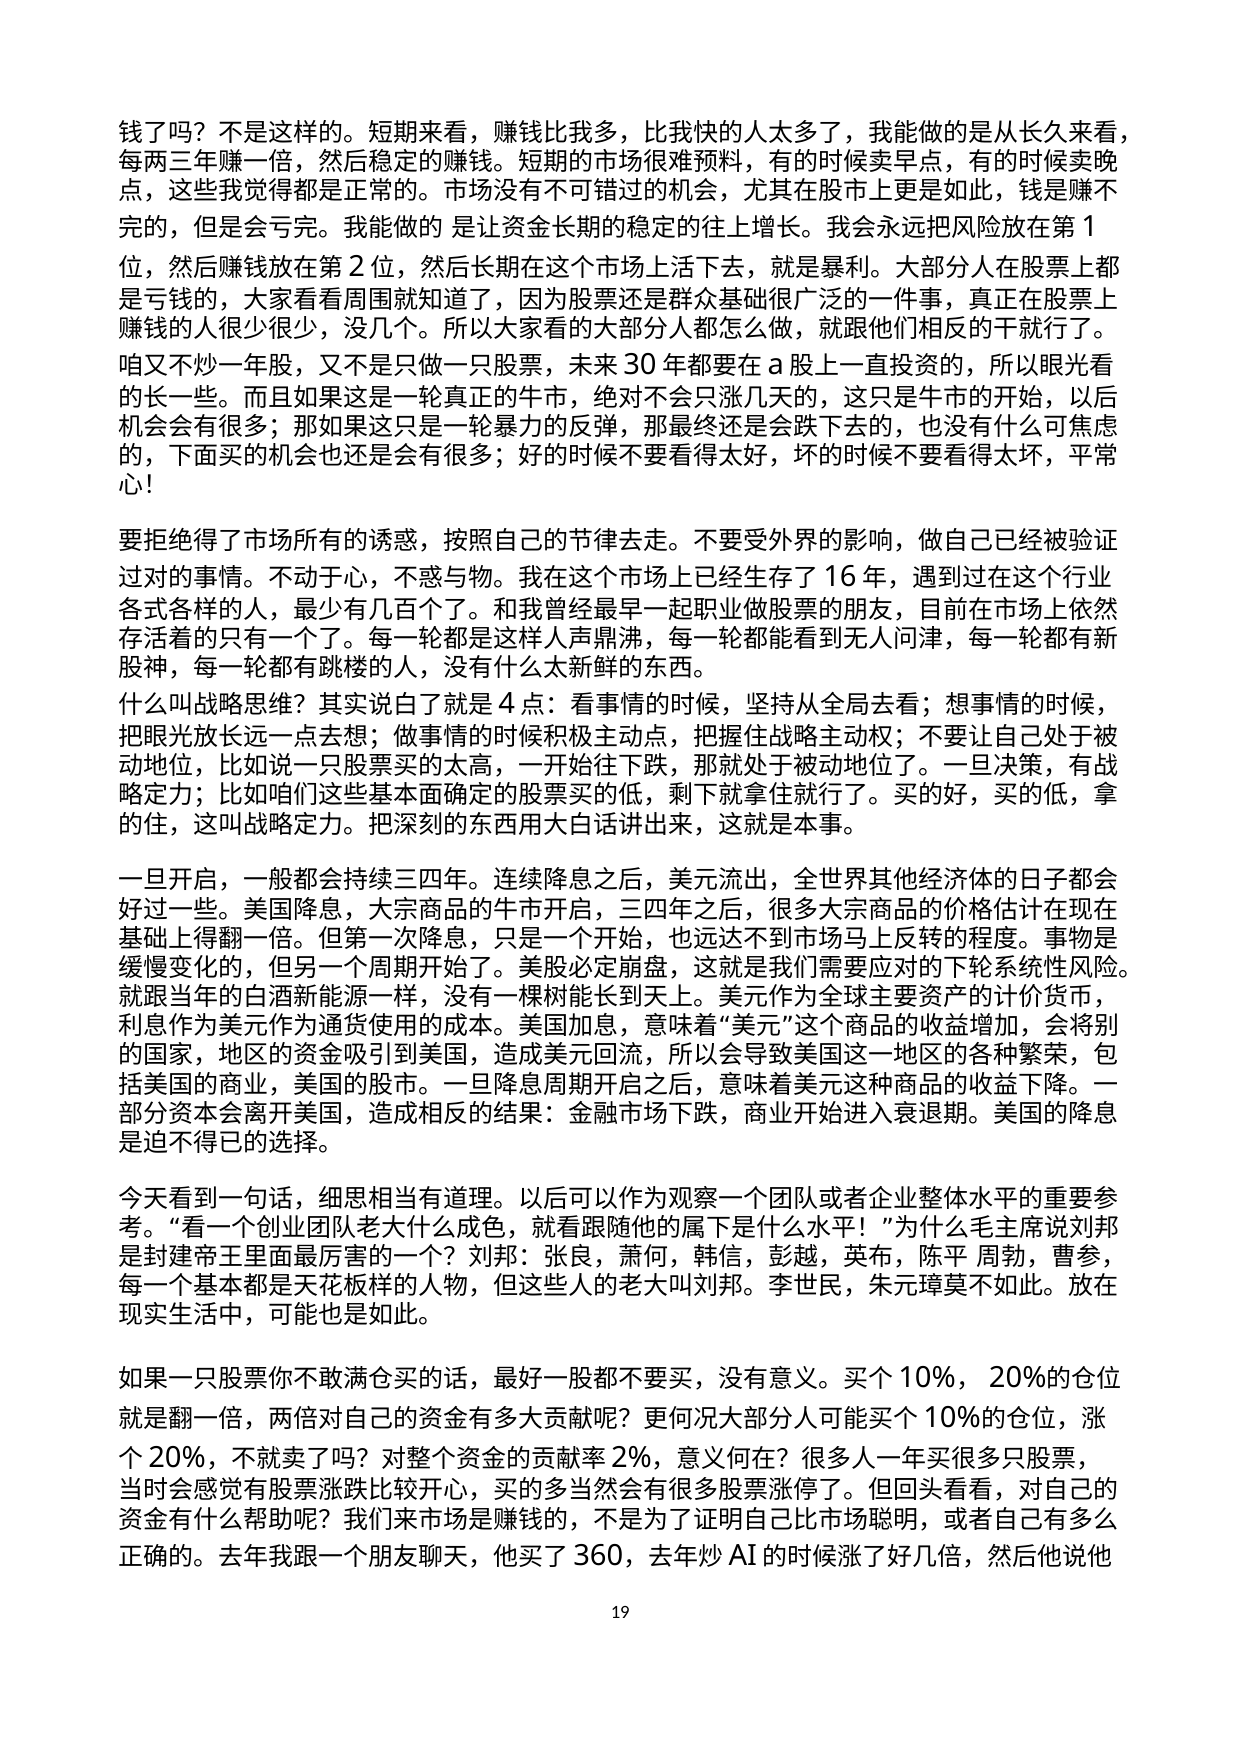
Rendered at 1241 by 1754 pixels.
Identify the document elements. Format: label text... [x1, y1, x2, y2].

text 如果一只股票你不敢满仓买的话，最好一股都不要买，没有意义。买个10%， 20%的仓位就是翻一倍，两倍对自己的资金有多大贡献呢？更何况大部分人可能买个10%的仓位，涨个20%，不就卖了吗？对整个资金的贡献率2%，意义何在？很多人一年买很多只股票，当时会感觉有股票涨跌比较开心，买的多当然会有很多股票涨停了。但回头看看，对自己的资金有什么帮助呢？我们来市场是赚钱的，不是为了证明自己比市场聪明，或者自己有多么正确的。去年我跟一个朋友聊天，他买了360，去年炒AI的时候涨了好几倍，然后他说他特别开心，然后我说买了多少股，他说一共买了500股，几百万的资金买了500股，即使涨上10倍，对总的的资金贡献有毛用，如果其他买的股票都大亏呢？人一辈子有三五次机会就足够足够富有了，剩下95%的时间都是等待，或者说就是垃圾时间，就是什么都做不了的时间。事物的发展需要极长时间的量变才能达到质变，而量变的过程就是很漫长，就是很无聊，而质变的那个速度就是很快，你等不到，可能你就一直没有机会往上走一个层次。在量变的过程中，幅度动来动去动来意义很小，也不过就是加快个5%的时间，少个5%的时间而已。比如说本来量变的时间是需要100天，可能你自己动来动去那么辛苦，很好的话就缩短到90天，那如果错了呢，可能就不止100天了，可能得120天，但从长远来看这种意义都不大，因为你不可能每次都对有对有错，最终可能都还达不到每100天量变一次的程度。一件事情，从聪明和智慧的不同角度思考，会得出完全不同的结论，甚至完全相反的结论。我们为什么最终放弃了军工股，专注于和商品有关的企业呢？就是因为我们要把生意做得越来越简单，我不能永远都去研究新的东西，我不能永远都靠自己的灵感或者天才去发现机会。我们的投资是个很简单的过程，一共就这三四十种商品也就够了，两三年做一次，能赚个一两倍就很好了。把人生长期积累下去就是暴利，每一次因为研究的很透，越到后面整个生意整个模式和整个赚钱就会越来越简单，越来越简单，因为越到后面可研究的东西越少。为什么要去做那些不懂的东西呢？我们用10%的精力就能赚到90%的钱，为啥还要用剩下90%的时间，去赚那5%~6%的钱呢？让自己安静下来，什么都不做，然后认真的研究，认真的思考不好么？在工作中，大家都希望工作的环境，事少，钱多，离家近，为啥进入股市就希望自己不停的忙碌，不停的动来动去。不停让自己在处在辛苦当中呢，大家拿个10% ，20%的钱做做短线，就当有70%的胜率一年对你的总资金贡献有多大呢？你如留着这20%的钱，等你自己主仓位往下跌的时候继续往这边加仓了，降低成本。大部分的交易都没有意义，没有价值，可能唯一提供的价值就让自己开心一点，让股市给你提供情绪价值，如此而已，我有朋友一百万，4块一二买的橡胶，跌到3块8也没动，前面涨了5块多也没动到，现在又到4块8了，也收益还在20%呢。我们不能期望自己比市场聪明，这是极难极难的，我说你今年这只再拿一年，拿到明年年底10块卖掉，这样的话100万就变成240万了。然后明年年底买入稀土，再涨一倍，稀土很快，大概到后年年底就500万了。从100-500，也不过就是三四年时间。又有什么不能忍的呢？大部分人都太聪明了，聪明的觉得自己能够战胜市场，能够抓住所有的波动，这是不可能的，每一只股票背后都是一个真实的公司，每一家公司背后都是真实的行业，一个人怎么可能什么都懂。如果不能什么都懂的话，你怎么可能在你不懂的上面赚到大钱，我有一个朋友做干细胞的，现在差不多做了二三十亿，我不会羡慕人家在这上面赚到大钱的，因为我知道我干不了干细胞，这不是我的领域。我不会羡慕我周围的朋友做计算机赚钱，开律所赚钱，或者是做其他生意赚钱，因为我知道那不是我的领域人，所以我无法去羡慕他在自己的领域里面赚大钱。但进入股市之后，大家就很羡慕别人在自己完全不懂领域上赚钱，不但会羡慕而且会眼红，而且会去参与。最终的结果好的不太多，因为对别人熟悉，未必也对你是熟悉的，既然对你不熟悉，你凭啥要赚钱呢？找到自己熟悉的领域，然后深耕下去并且把这个领域研究的足够透了，这是赚钱的第1步，是投资真正的开始！ [118, 1357, 1122, 1574]
text 别人抢跑的时候不要着急，人生不是只炒一年股，也不是只炒三五年股，也不是只炒一只股。股市永远没有不可错过的机会，在大多数人都疯狂的时候走，90%以上都是正确的，不要被大众的情绪所裹挟。但同样不要太悲观，在暴跌的时候，只要公司基本面没有变化，才值得买进去。大家很幸运的，从牛市之初就看到了牛市怎样回调，以后就会有这么一个印象。这是一种大牛市的起点，会涨3~5年，我预计指数会涨到7000点以上，甚至八千点。但是在牛市过程中的回调，也会极其惨烈。我这么多年都在股票上活着，最重要的一件事情就是：我从来不幻想！想想国庆时候大家的情绪有多疯狂，再想想两千六七的时候有多悲观，但是真的中国的经济就这5天之内就改变了吗？你买的那个企业在这5天之内就值一倍的钱了吗？不是这样的。短期来看，赚钱比我多，比我快的人太多了，我能做的是从长久来看，每两三年赚一倍，然后稳定的赚钱。短期的市场很难预料，有的时候卖早点，有的时候卖晚点，这些我觉得都是正常的。市场没有不可错过的机会，尤其在股市上更是如此，钱是赚不完的，但是会亏完。我能做的 是让资金长期的稳定的往上增长。我会永远把风险放在第1位，然后赚钱放在第2位，然后长期在这个市场上活下去，就是暴利。大部分人在股票上都是亏钱的，大家看看周围就知道了，因为股票还是群众基础很广泛的一件事，真正在股票上赚钱的人很少很少，没几个。所以大家看的大部分人都怎么做，就跟他们相反的干就行了。咱又不炒一年股，又不是只做一只股票，未来30年都要在a股上一直投资的，所以眼光看的长一些。而且如果这是一轮真正的牛市，绝对不会只涨几天的，这只是牛市的开始，以后机会会有很多；那如果这只是一轮暴力的反弹，那最终还是会跌下去的，也没有什么可焦虑的，下面买的机会也还是会有很多；好的时候不要看得太好，坏的时候不要看得太坏，平常心！ [118, 118, 1122, 500]
text 今天看到一句话，细思相当有道理。以后可以作为观察一个团队或者企业整体水平的重要参考。​“看一个创业团队老大什么成色，就看跟随他的属下是什么水平！”为什么毛主席说刘邦是封建帝王里面最厉害的一个？​刘邦：张良，萧何，韩信，彭越，英布，陈平 周勃，曹参，​每一个基本都是天花板样的人物，但这些人的老大叫刘邦。​李世民，朱元璋莫不如此。​放在现实生活中，可能也是如此。 [118, 1184, 1122, 1330]
text 一旦开启，一般都会持续三四年。连续降息之后，美元流出，全世界其他经济体的日子都会好过一些。​美国降息，大宗商品的牛市开启，三四年之后，很多大宗商品的价格估计在现在基础上得翻一倍。​但第一次降息，只是一个开始，也远达不到市场马上反转的程度。​事物是缓慢变化的，但另一个周期开始了。美股必定崩盘，这就是我们需要应对的下轮系统性风险。就跟当年的白酒新能源一样，没有一棵树能长到天上。​美元作为全球主要资产的计价货币，利息作为美元作为通货使用的成本。​美国加息，意味着“美元”这个商品的收益增加，会将别的国家，地区的资金吸引到美国，造成美元回流，所以会导致美国这一地区的各种繁荣，包括美国的商业，美国的股市。一旦降息周期开启之后，意味着美元这种商品的收益下降。一部分资本会离开美国，造成相反的结果：金融市场下跌，商业开始进入衰退期。美国的降息是迫不得已的选择。 [118, 866, 1122, 1157]
text 什么叫战略思维？其实说白了就是4点：看事情的时候，坚持从全局去看；想事情的时候，把眼光放长远一点去想；做事情的时候积极主动点，把握住战略主动权；不要让自己处于被动地位，比如说一只股票买的太高，一开始往下跌，那就处于被动地位了。一旦决策，有战略定力；比如咱们这些基本面确定的股票买的低，剩下就拿住就行了。买的好，买的低，拿的住，这叫战略定力。把深刻的东西用大白话讲出来，这就是本事。 [118, 683, 1122, 839]
text 要拒绝得了市场所有的诱惑，按照自己的节律去走。不要受外界的影响，做自己已经被验证过对的事情。​不动于心，不惑与物。我在这个市场上已经生存了16年，遇到过在这个行业各式各样的人，最少有几百个了。和我曾经最早一起职业做股票的朋友，目前在市场上依然存活着的只有一个了。​每一轮都是这样人声鼎沸，每一轮都能看到无人问津，​每一轮都有新股神，每一轮都有跳楼的人，没有什么太新鲜的东西。 [118, 526, 1122, 683]
